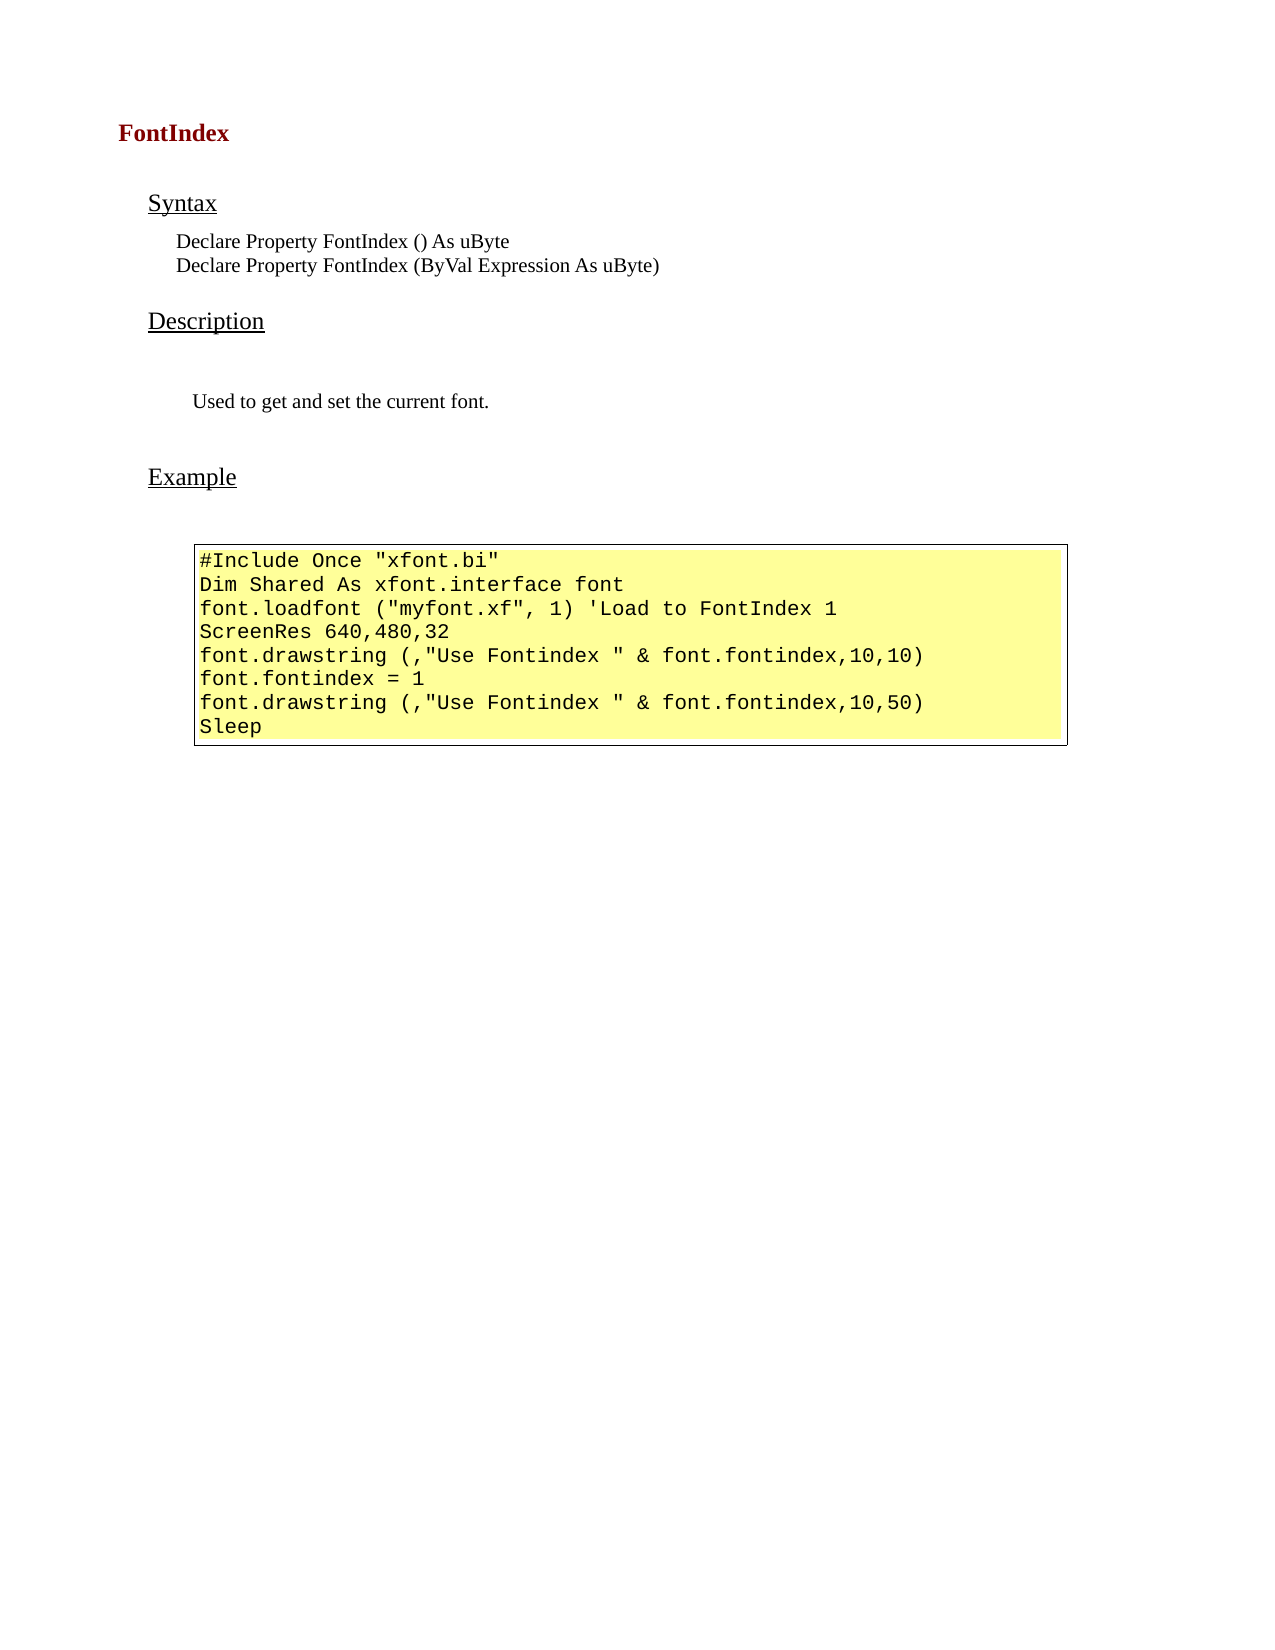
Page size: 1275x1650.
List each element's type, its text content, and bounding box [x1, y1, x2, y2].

text Declare Property FontIndex (ByVal Expression As uByte) [176, 253, 1157, 277]
text Description [148, 306, 1157, 335]
text Used to get and set the current font. [118, 389, 1157, 413]
table_header #Include Once "xfont.bi" Dim Shared As xfont.interface font font.loadfont ("myfont.xf", 1) 'Load to FontIndex 1 ScreenRes 640,480,32 font.drawstring (,"Use Fontindex " & font.fontindex,10,10) font.fontindex = 1 font.drawstring (,"Use Fontindex " & font.fontindex,10,50) Sleep [195, 545, 1067, 745]
text Syntax [148, 188, 1157, 217]
text Example [148, 462, 1157, 491]
text Declare Property FontIndex () As uByte [176, 229, 1157, 253]
text FontIndex [118, 118, 1157, 147]
